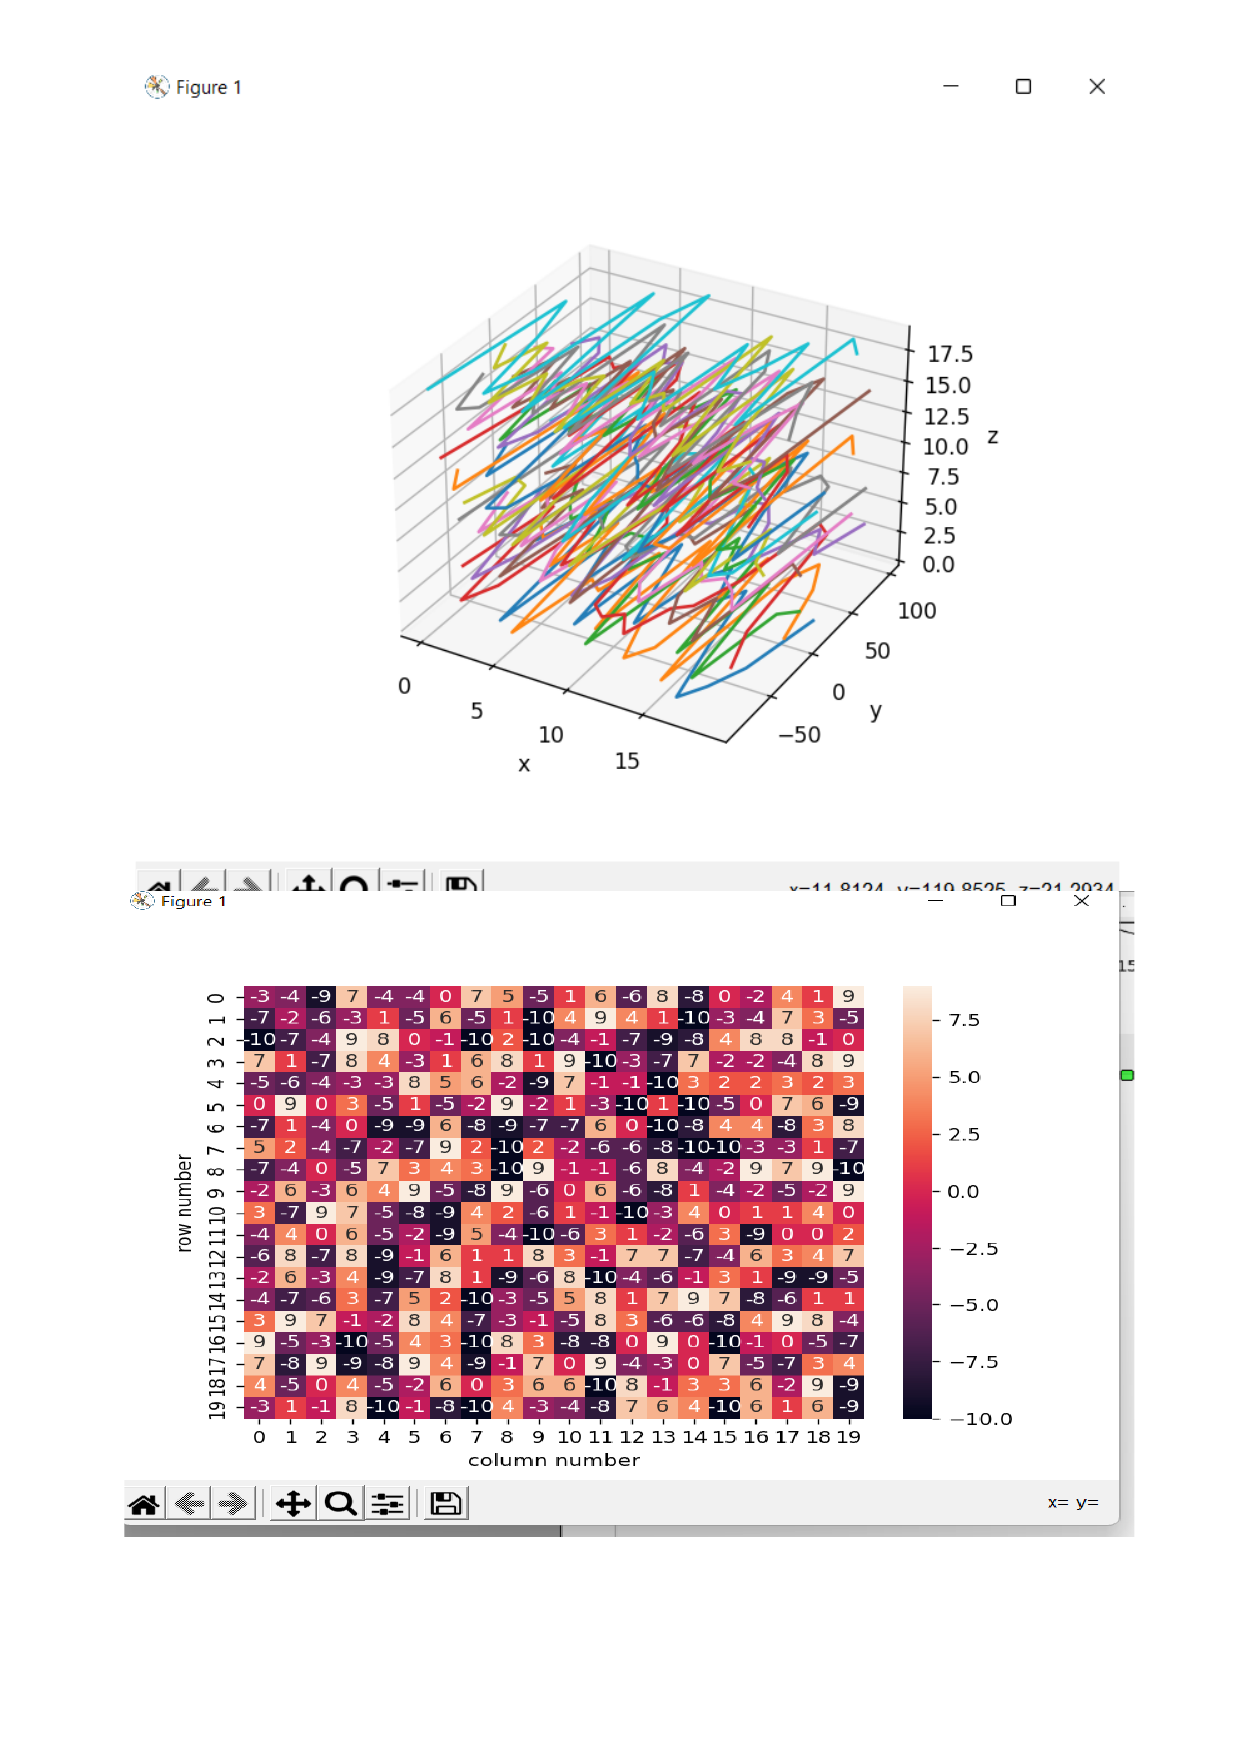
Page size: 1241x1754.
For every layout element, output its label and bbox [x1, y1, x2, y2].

picture [124, 75, 1135, 1537]
